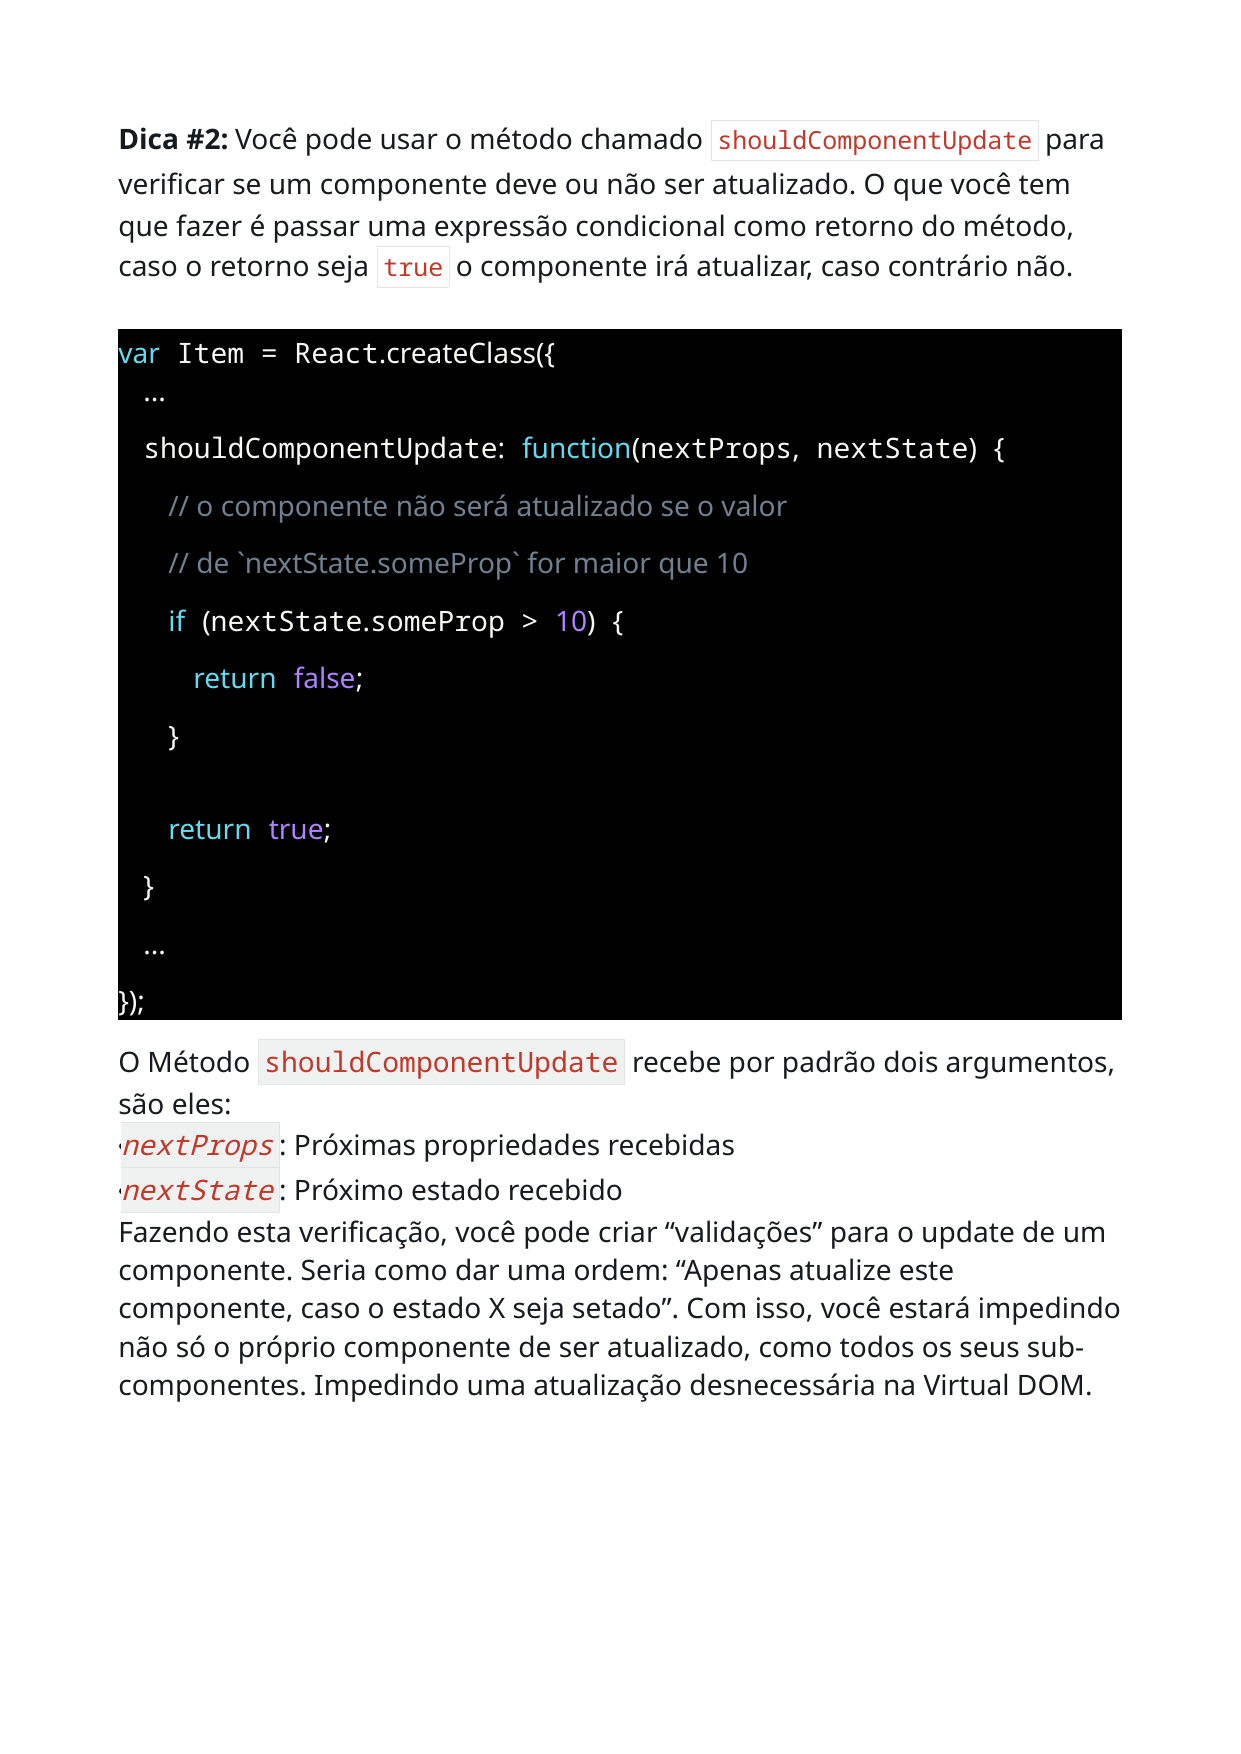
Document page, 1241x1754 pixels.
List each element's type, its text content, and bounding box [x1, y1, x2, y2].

text }); [118, 982, 1122, 1020]
list nextState: Próximo estado recebido [118, 1167, 279, 1212]
text return false; [118, 659, 1122, 697]
text Dica #2: Você pode usar o método chamado shouldComponentUpdate para verificar se um componente deve ou não ser atualizado. O que você tem que fazer é passar uma expressão condicional como retorno do método, caso o retorno seja true o componente irá atualizar, caso contrário não. [118, 118, 1122, 287]
text Fazendo esta verificação, você pode criar “validações” para o update de um componente. Seria como dar uma ordem: “Apenas atualize este componente, caso o estado X seja setado”. Com isso, você estará impedindo não só o próprio componente de ser atualizado, como todos os seus sub-componentes. Impedindo uma atualização desnecessária na Virtual DOM. [118, 1212, 1122, 1403]
text shouldComponentUpdate: function(nextProps, nextState) { [118, 429, 1122, 467]
text ... [118, 371, 1122, 409]
text } [118, 716, 1122, 754]
list nextProps: Próximas propriedades recebidas [118, 1122, 279, 1167]
text var Item = React.createClass({ [118, 329, 1122, 371]
text // de `nextState.someProp` for maior que 10 [118, 544, 1122, 582]
text // o componente não será atualizado se o valor [118, 486, 1122, 524]
text } [118, 867, 1122, 905]
list nextProps: Próximas propriedades recebidas [280, 1122, 1122, 1167]
list nextState: Próximo estado recebido [280, 1167, 1122, 1212]
text O Método shouldComponentUpdate recebe por padrão dois argumentos, são eles: [118, 1039, 1122, 1122]
text return true; [118, 809, 1122, 847]
text ... [118, 924, 1122, 962]
text if (nextState.someProp > 10) { [118, 601, 1122, 639]
